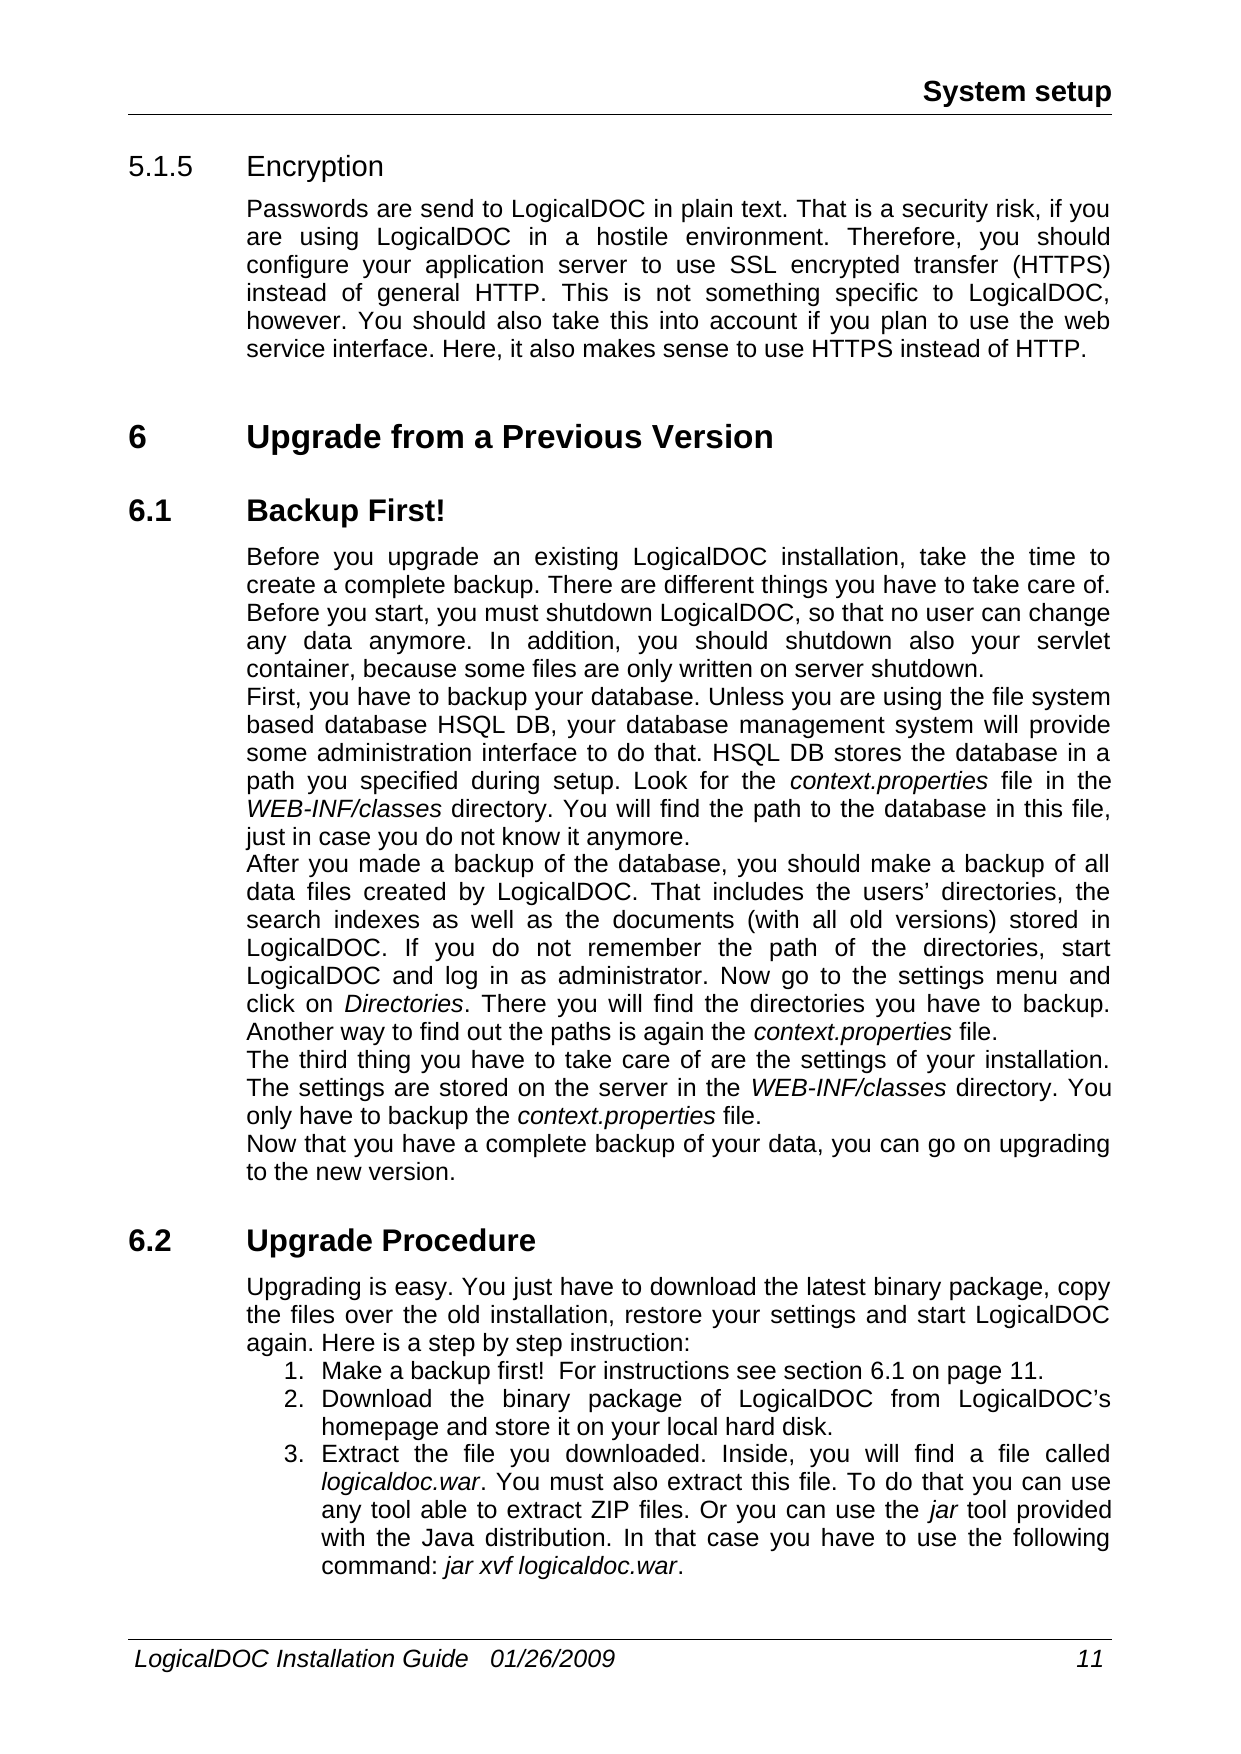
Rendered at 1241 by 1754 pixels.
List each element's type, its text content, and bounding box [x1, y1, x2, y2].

subtitle Backup First! [128, 493, 1112, 528]
subtitle Upgrade Procedure [128, 1223, 1112, 1258]
text Upgrading is easy. You just have to download the latest binary package, copy the files over the old installation, restore your settings and start LogicalDOC again. Here is a step by step instruction: [246, 1273, 1112, 1356]
list Make a backup first! For instructions see section 6.1 on page 11. [284, 1356, 1112, 1384]
list Download the binary package of LogicalDOC from LogicalDOC’s homepage and store it on your local hard disk. [284, 1384, 1112, 1440]
text Now that you have a complete backup of your data, you can go on upgrading to the new version. [246, 1129, 1112, 1185]
text The third thing you have to take care of are the settings of your installation. The settings are stored on the server in the WEB-INF/classes directory. You only have to backup the context.properties file. [246, 1046, 1112, 1129]
text First, you have to backup your database. Unless you are using the file system based database HSQL DB, your database management system will provide some administration interface to do that. HSQL DB stores the database in a path you specified during setup. Look for the context.properties file in the WEB-INF/classes directory. You will find the path to the database in this file, just in case you do not know it anymore. [246, 683, 1112, 850]
subtitle Upgrade from a Previous Version [128, 418, 1112, 456]
list Extract the file you downloaded. Inside, you will find a file called logicaldoc.war. You must also extract this file. To do that you can use any tool able to extract ZIP files. Or you can use the jar tool provided with the Java distribution. In that case you have to use the following command: jar xvf logicaldoc.war. [284, 1440, 1112, 1580]
text Before you upgrade an existing LogicalDOC installation, take the time to create a complete backup. There are different things you have to take care of. Before you start, you must shutdown LogicalDOC, so that no user can change any data anymore. In addition, you should shutdown also your servlet container, because some files are only written on server shutdown. [246, 543, 1112, 683]
text Passwords are send to LogicalDOC in plain text. That is a security risk, if you are using LogicalDOC in a hostile environment. Therefore, you should configure your application server to use SSL encrypted transfer (HTTPS) instead of general HTTP. This is not something specific to LogicalDOC, however. You should also take this into account if you plan to use the web service interface. Here, it also makes sense to use HTTPS instead of HTTP. [246, 195, 1112, 362]
text After you made a backup of the database, you should make a backup of all data files created by LogicalDOC. That includes the users’ directories, the search indexes as well as the documents (with all old versions) stored in LogicalDOC. If you do not remember the path of the directories, start LogicalDOC and log in as administrator. Now go to the settings menu and click on Directories. There you will find the directories you have to backup. Another way to find out the paths is again the context.properties file. [246, 850, 1112, 1046]
subtitle Encryption [128, 150, 1112, 183]
